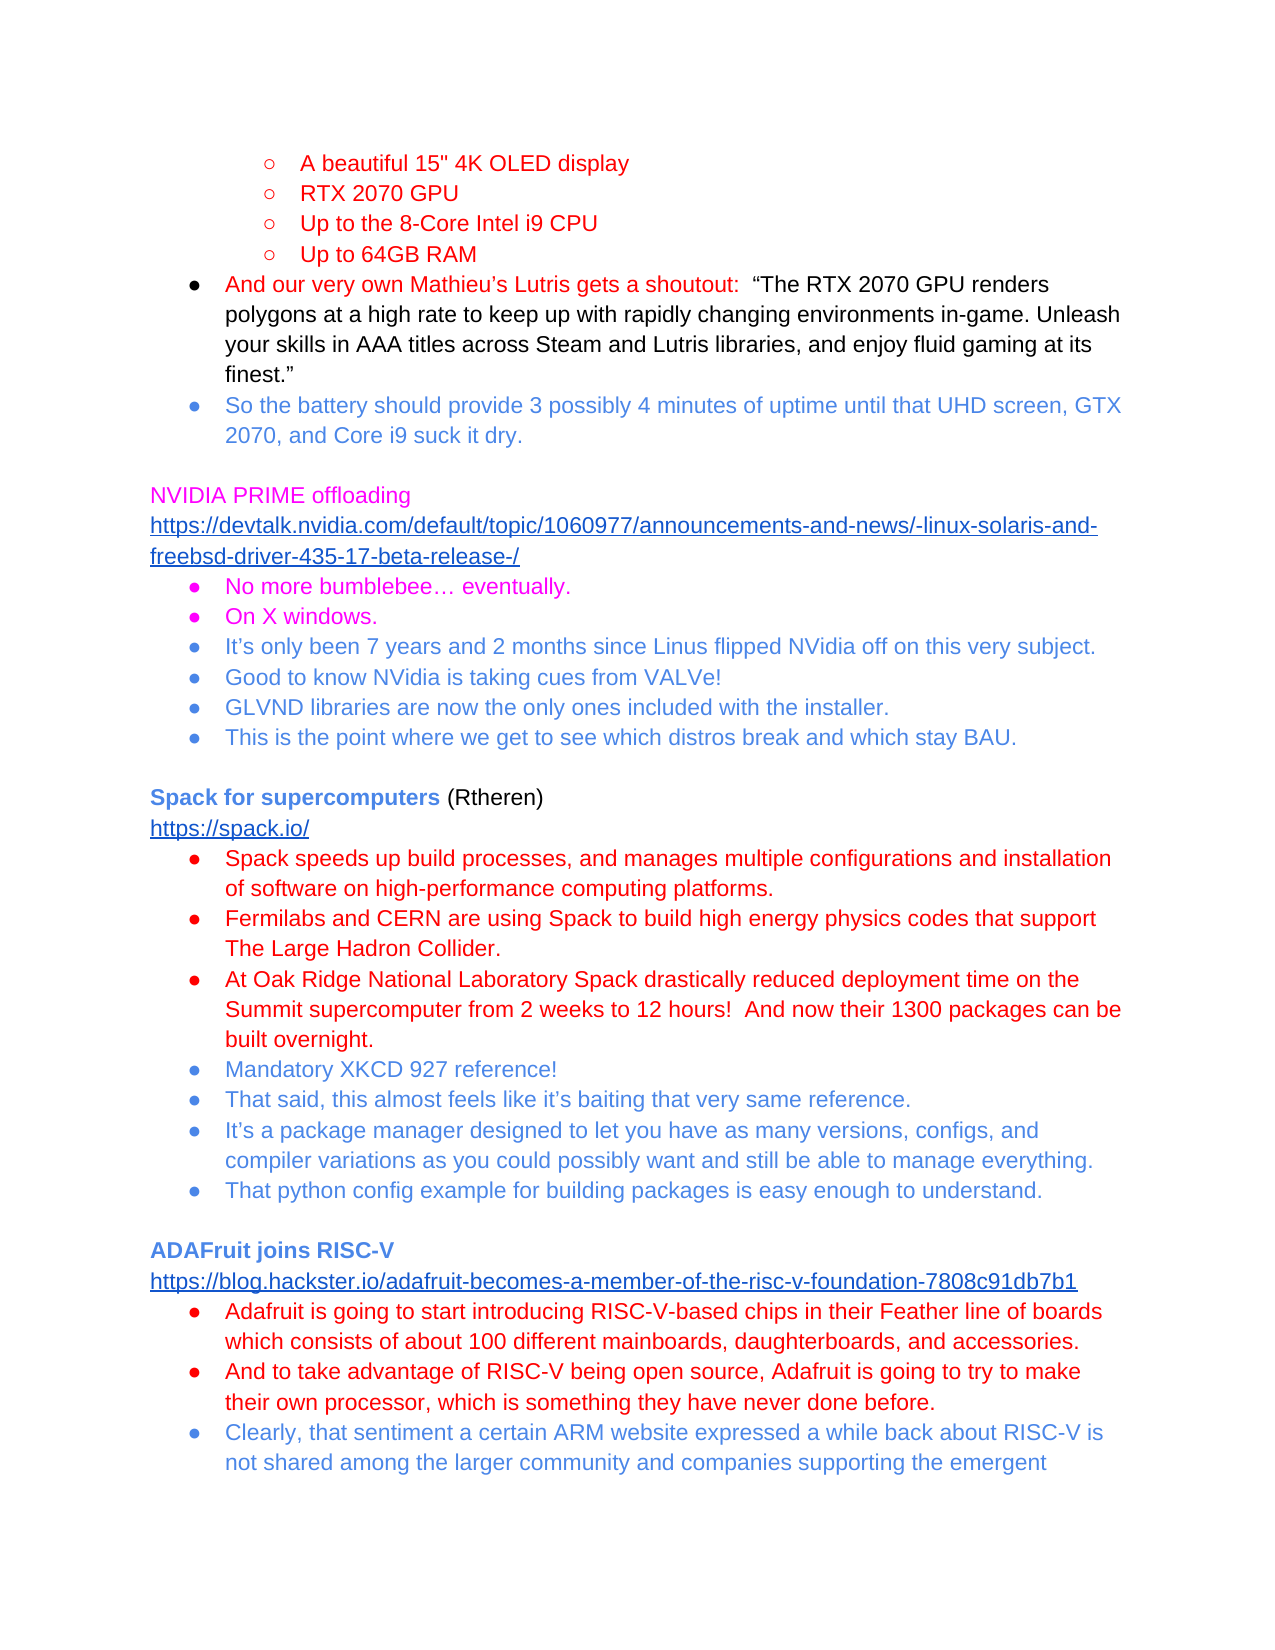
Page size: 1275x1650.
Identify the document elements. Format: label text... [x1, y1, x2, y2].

text ADAFruit joins RISC-V [150, 1237, 1125, 1264]
list Mandatory XKCD 927 reference! [187, 1056, 1125, 1083]
list On X windows. [187, 603, 1125, 629]
text Spack for supercomputers (Rtheren) [150, 784, 1125, 811]
text https://blog.hackster.io/adafruit-becomes-a-member-of-the-risc-v-foundation-7808c91db7b1 [150, 1268, 1125, 1294]
list Spack speeds up build processes, and manages multiple configurations and installation of software on high-performance computing platforms. [187, 845, 1125, 901]
list So the battery should provide 3 possibly 4 minutes of uptime until that UHD screen, GTX 2070, and Core i9 suck it dry. [187, 392, 1125, 448]
list A beautiful 15" 4K OLED display [262, 150, 1125, 176]
list Up to the 8-Core Intel i9 CPU [262, 210, 1125, 237]
list Fermilabs and CERN are using Spack to build high energy physics codes that support The Large Hadron Collider. [187, 905, 1125, 962]
text NVIDIA PRIME offloading [150, 482, 1125, 509]
list It’s a package manager designed to let you have as many versions, configs, and compiler variations as you could possibly want and still be able to manage everything. [187, 1117, 1125, 1173]
list No more bumblebee… eventually. [187, 573, 1125, 599]
text https://devtalk.nvidia.com/default/topic/1060977/announcements-and-news/-linux-solaris-and-freebsd-driver-435-17-beta-release-/ [150, 512, 1125, 569]
list And our very own Mathieu’s Lutris gets a shoutout: “The RTX 2070 GPU renders polygons at a high rate to keep up with rapidly changing environments in-game. Unleash your skills in AAA titles across Steam and Lutris libraries, and enjoy fluid gaming at its finest.” [187, 271, 1125, 388]
list At Oak Ridge National Laboratory Spack drastically reduced deployment time on the Summit supercomputer from 2 weeks to 12 hours! And now their 1300 packages can be built overnight. [187, 966, 1125, 1052]
list Adafruit is going to start introducing RISC-V-based chips in their Feather line of boards which consists of about 100 different mainboards, daughterboards, and accessories. [187, 1298, 1125, 1354]
list That python config example for building packages is easy enough to understand. [187, 1177, 1125, 1203]
list That said, this almost feels like it’s baiting that very same reference. [187, 1086, 1125, 1113]
list Good to know NVidia is taking cues from VALVe! [187, 663, 1125, 690]
list Up to 64GB RAM [262, 241, 1125, 267]
text https://spack.io/ [150, 814, 1125, 841]
list It’s only been 7 years and 2 months since Linus flipped NVidia off on this very subject. [187, 633, 1125, 660]
list This is the point where we get to see which distros break and which stay BAU. [187, 724, 1125, 750]
list RTX 2070 GPU [262, 180, 1125, 207]
list Clearly, that sentiment a certain ARM website expressed a while back about RISC-V is not shared among the larger community and companies supporting the emergent [187, 1419, 1125, 1475]
list GLVND libraries are now the only ones included with the installer. [187, 694, 1125, 720]
list And to take advantage of RISC-V being open source, Adafruit is going to try to make their own processor, which is something they have never done before. [187, 1358, 1125, 1415]
